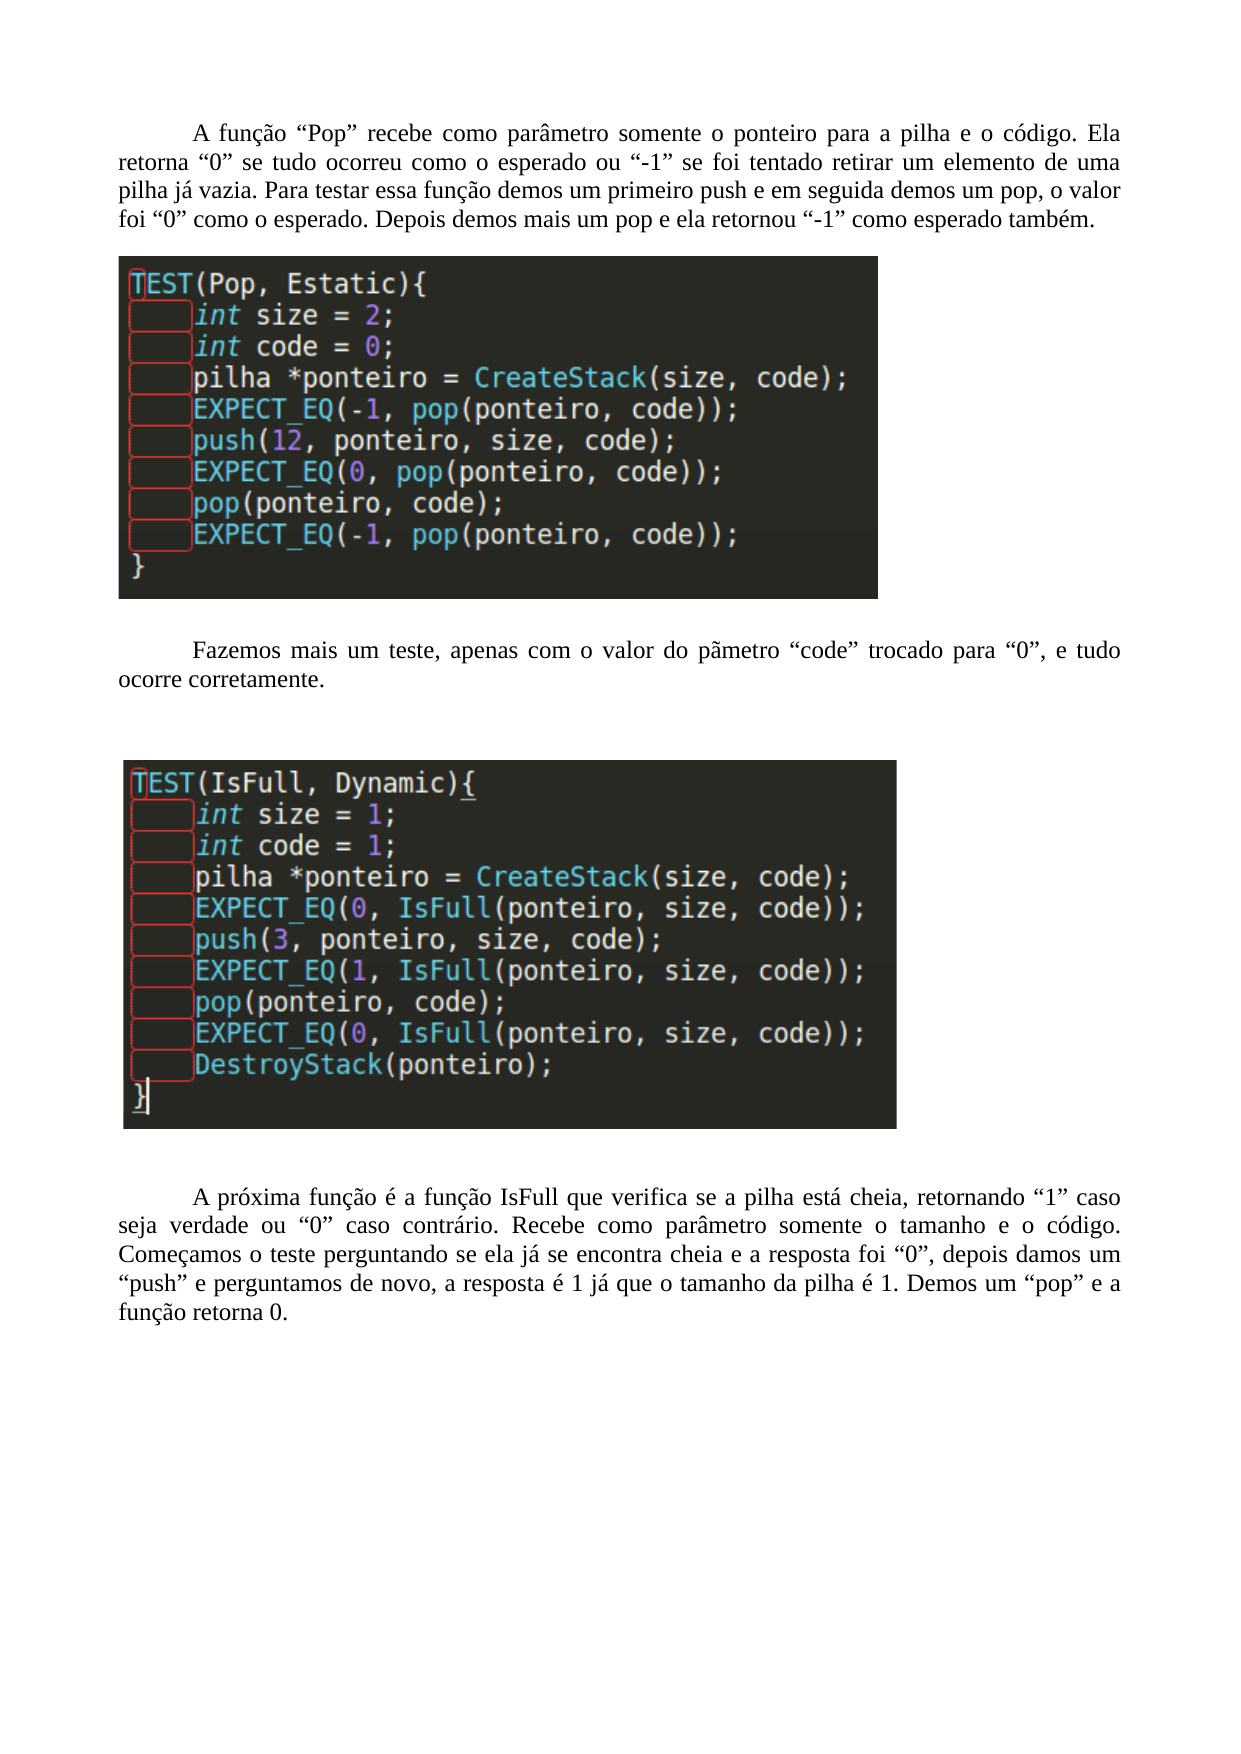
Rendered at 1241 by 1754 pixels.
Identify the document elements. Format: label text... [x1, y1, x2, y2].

picture [123, 760, 897, 1129]
text A função “Pop” recebe como parâmetro somente o ponteiro para a pilha e o código. Ela retorna “0” se tudo ocorreu como o esperado ou “-1” se foi tentado retirar um elemento de uma pilha já vazia. Para testar essa função demos um primeiro push e em seguida demos um pop, o valor foi “0” como o esperado. Depois demos mais um pop e ela retornou “-1” como esperado também. [118, 118, 1122, 233]
text Fazemos mais um teste, apenas com o valor do pãmetro “code” trocado para “0”, e tudo ocorre corretamente. [118, 636, 1122, 693]
text A próxima função é a função IsFull que verifica se a pilha está cheia, retornando “1” caso seja verdade ou “0” caso contrário. Recebe como parâmetro somente o tamanho e o código. Começamos o teste perguntando se ela já se encontra cheia e a resposta foi “0”, depois damos um “push” e perguntamos de novo, a resposta é 1 já que o tamanho da pilha é 1. Demos um “pop” e a função retorna 0. [118, 1182, 1122, 1326]
picture [118, 256, 878, 599]
